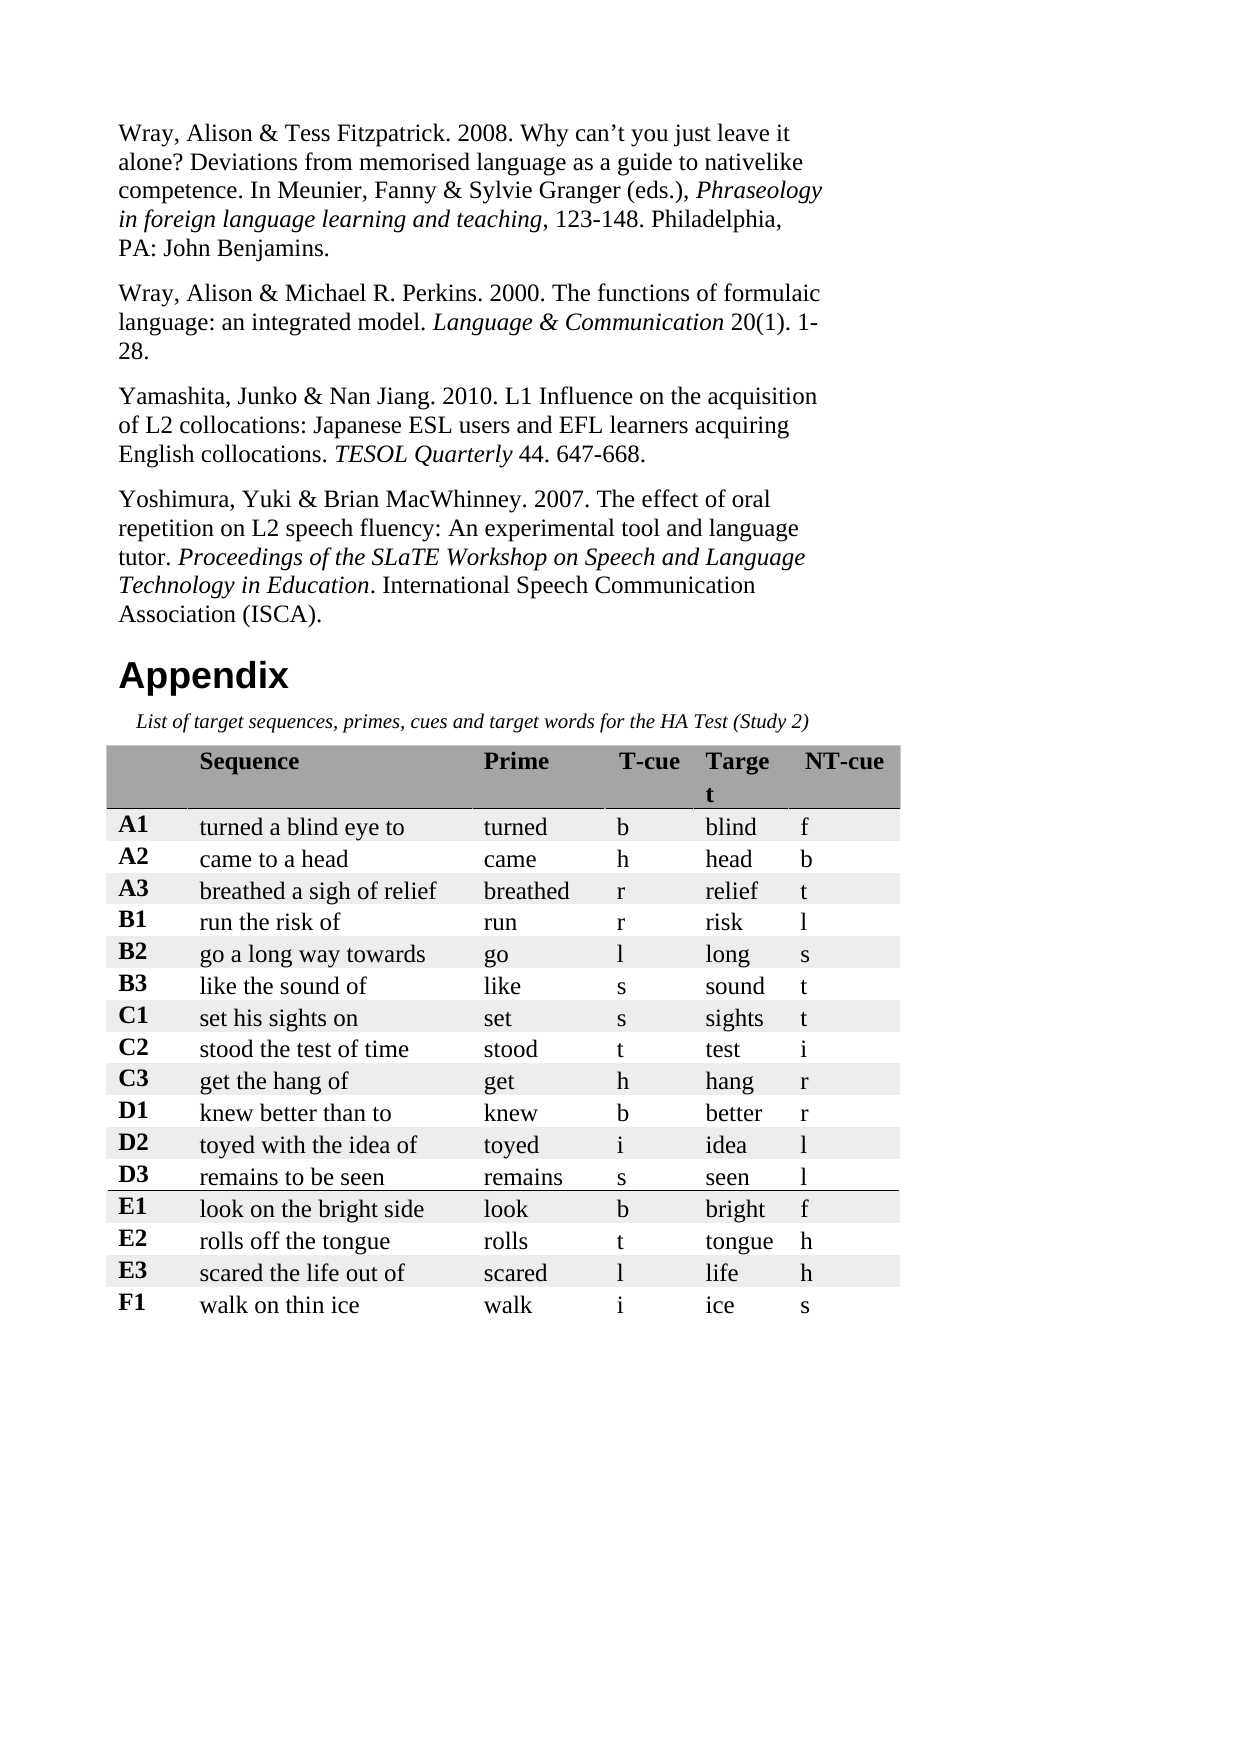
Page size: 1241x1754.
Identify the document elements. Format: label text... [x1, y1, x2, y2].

table_header Target [694, 746, 788, 808]
table_cell head [694, 841, 788, 873]
table_cell r [788, 1095, 900, 1127]
table_cell turned [472, 809, 605, 841]
table_cell long [694, 936, 788, 968]
table_cell came to a head [188, 841, 472, 873]
table_cell stood the test of time [188, 1032, 472, 1063]
table_cell l [788, 1127, 900, 1159]
table_cell bright [694, 1191, 788, 1223]
table_header Sequence [188, 746, 472, 808]
table_cell E3 [106, 1255, 188, 1287]
table_cell scared the life out of [188, 1255, 472, 1287]
table_cell look on the bright side [188, 1191, 472, 1223]
text List of target sequences, primes, cues and target words for the HA Test (Study 2) [118, 709, 827, 733]
table_cell l [788, 905, 900, 936]
table_cell get the hang of [188, 1063, 472, 1095]
table_cell B1 [106, 905, 188, 936]
table_cell risk [694, 905, 788, 936]
table_cell better [694, 1095, 788, 1127]
table_header NT-cue [789, 746, 900, 808]
table_cell l [605, 936, 694, 968]
table_cell s [788, 936, 900, 968]
table_cell D1 [106, 1095, 188, 1127]
table_cell like [472, 968, 605, 1000]
table_cell b [788, 841, 900, 873]
table_cell t [605, 1032, 694, 1063]
table_cell B3 [106, 968, 188, 1000]
table_cell f [788, 809, 900, 841]
table_cell idea [694, 1127, 788, 1159]
table_cell run the risk of [188, 905, 472, 936]
table_cell C2 [106, 1032, 188, 1063]
table_cell knew better than to [188, 1095, 472, 1127]
table_cell rolls off the tongue [188, 1223, 472, 1255]
table_cell s [605, 968, 694, 1000]
table_header T-cue [606, 746, 693, 808]
table_header [107, 746, 187, 808]
table_cell h [605, 841, 694, 873]
table_cell set [472, 1000, 605, 1032]
table_cell b [605, 1095, 694, 1127]
table_cell b [605, 1191, 694, 1223]
table_cell sights [694, 1000, 788, 1032]
table_cell hang [694, 1063, 788, 1095]
table_cell t [788, 968, 900, 1000]
table_cell h [605, 1063, 694, 1095]
table_cell A1 [106, 809, 188, 841]
table_cell relief [694, 873, 788, 904]
table_cell A3 [106, 873, 188, 904]
table_cell ice [694, 1287, 788, 1318]
table_header Prime [473, 746, 604, 808]
table_cell f [788, 1190, 900, 1223]
text Yamashita, Junko & Nan Jiang. 2010. L1 Influence on the acquisition of L2 collocations: Japanese ESL users and EFL learners acquiring English collocations. TESOL Quarterly 44. 647-668. [118, 381, 827, 468]
table_cell r [605, 905, 694, 936]
table_cell stood [472, 1032, 605, 1063]
table_cell h [788, 1223, 900, 1255]
table_cell look [472, 1191, 605, 1223]
table_cell D3 [106, 1159, 188, 1190]
table_cell l [788, 1159, 900, 1190]
table_cell remains to be seen [188, 1159, 472, 1190]
table_cell knew [472, 1095, 605, 1127]
table_cell t [788, 1000, 900, 1032]
table_cell b [605, 809, 694, 841]
text Wray, Alison & Tess Fitzpatrick. 2008. Why can’t you just leave it alone? Deviations from memorised language as a guide to nativelike competence. In Meunier, Fanny & Sylvie Granger (eds.), Phraseology in foreign language learning and teaching, 123-148. Philadelphia, PA: John Benjamins. [118, 118, 827, 262]
table_cell r [605, 873, 694, 904]
table_cell i [605, 1287, 694, 1318]
table_cell C1 [106, 1000, 188, 1032]
table_cell like the sound of [188, 968, 472, 1000]
table_cell s [605, 1000, 694, 1032]
table_cell go a long way towards [188, 936, 472, 968]
table_cell remains [472, 1159, 605, 1190]
table_cell tongue [694, 1223, 788, 1255]
table_cell run [472, 905, 605, 936]
table_cell h [788, 1255, 900, 1287]
table_cell walk [472, 1287, 605, 1318]
table_cell breathed a sigh of relief [188, 873, 472, 904]
table_cell E2 [106, 1223, 188, 1255]
table_cell turned a blind eye to [188, 809, 472, 841]
table_cell i [605, 1127, 694, 1159]
table_cell l [605, 1255, 694, 1287]
table_cell scared [472, 1255, 605, 1287]
table_cell toyed [472, 1127, 605, 1159]
table_cell s [788, 1287, 900, 1318]
table_cell C3 [106, 1063, 188, 1095]
table_cell sound [694, 968, 788, 1000]
table_cell r [788, 1063, 900, 1095]
table_cell t [605, 1223, 694, 1255]
table_cell came [472, 841, 605, 873]
table_cell life [694, 1255, 788, 1287]
text Yoshimura, Yuki & Brian MacWhinney. 2007. The effect of oral repetition on L2 speech fluency: An experimental tool and language tutor. Proceedings of the SLaTE Workshop on Speech and Language Technology in Education. International Speech Communication Association (ISCA). [118, 484, 827, 628]
table_cell i [788, 1032, 900, 1063]
table_cell E1 [106, 1190, 188, 1223]
table_cell set his sights on [188, 1000, 472, 1032]
text Wray, Alison & Michael R. Perkins. 2000. The functions of formulaic language: an integrated model. Language & Communication 20(1). 1-28. [118, 278, 827, 365]
table_cell walk on thin ice [188, 1287, 472, 1318]
table_cell F1 [106, 1287, 188, 1318]
table_cell test [694, 1032, 788, 1063]
table_cell blind [694, 809, 788, 841]
table_cell A2 [106, 841, 188, 873]
table_cell breathed [472, 873, 605, 904]
text Appendix [118, 653, 827, 696]
table_cell rolls [472, 1223, 605, 1255]
table_cell toyed with the idea of [188, 1127, 472, 1159]
table_cell D2 [106, 1127, 188, 1159]
table_cell B2 [106, 936, 188, 968]
table_cell t [788, 873, 900, 904]
table_cell seen [694, 1159, 788, 1190]
table_cell s [605, 1159, 694, 1190]
table_cell get [472, 1063, 605, 1095]
table_cell go [472, 936, 605, 968]
